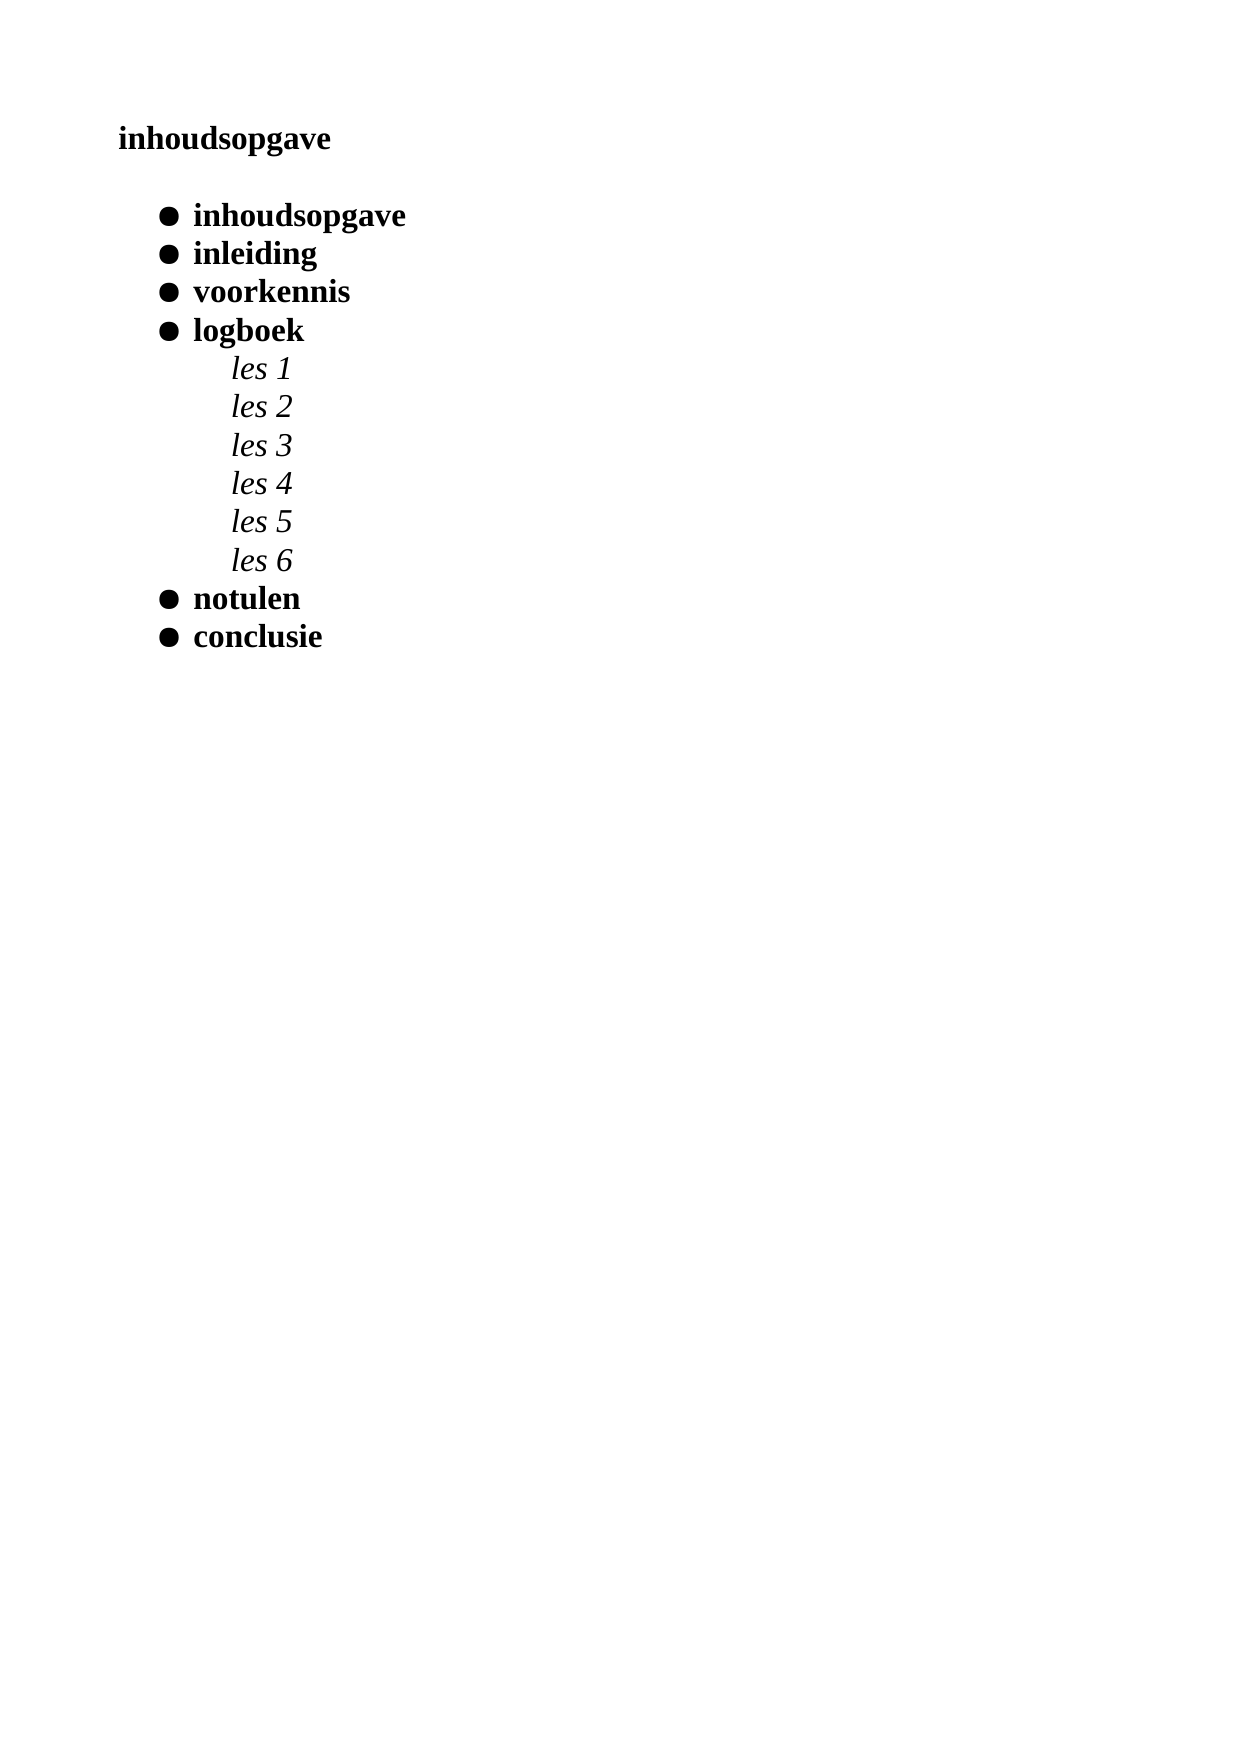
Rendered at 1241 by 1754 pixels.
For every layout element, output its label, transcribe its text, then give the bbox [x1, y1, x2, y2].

list voorkennis [156, 271, 1122, 310]
list inhoudsopgave [156, 195, 1122, 233]
list les 3 [193, 425, 1122, 463]
list les 6 [193, 540, 1122, 578]
list les 2 [193, 386, 1122, 425]
list les 4 [193, 463, 1122, 501]
list conclusie [156, 616, 1122, 655]
list logboek [156, 310, 1122, 348]
list les 1 [193, 348, 1122, 386]
list inleiding [156, 233, 1122, 271]
text inhoudsopgave [118, 118, 1122, 156]
list les 5 [193, 501, 1122, 540]
list notulen [156, 578, 1122, 616]
